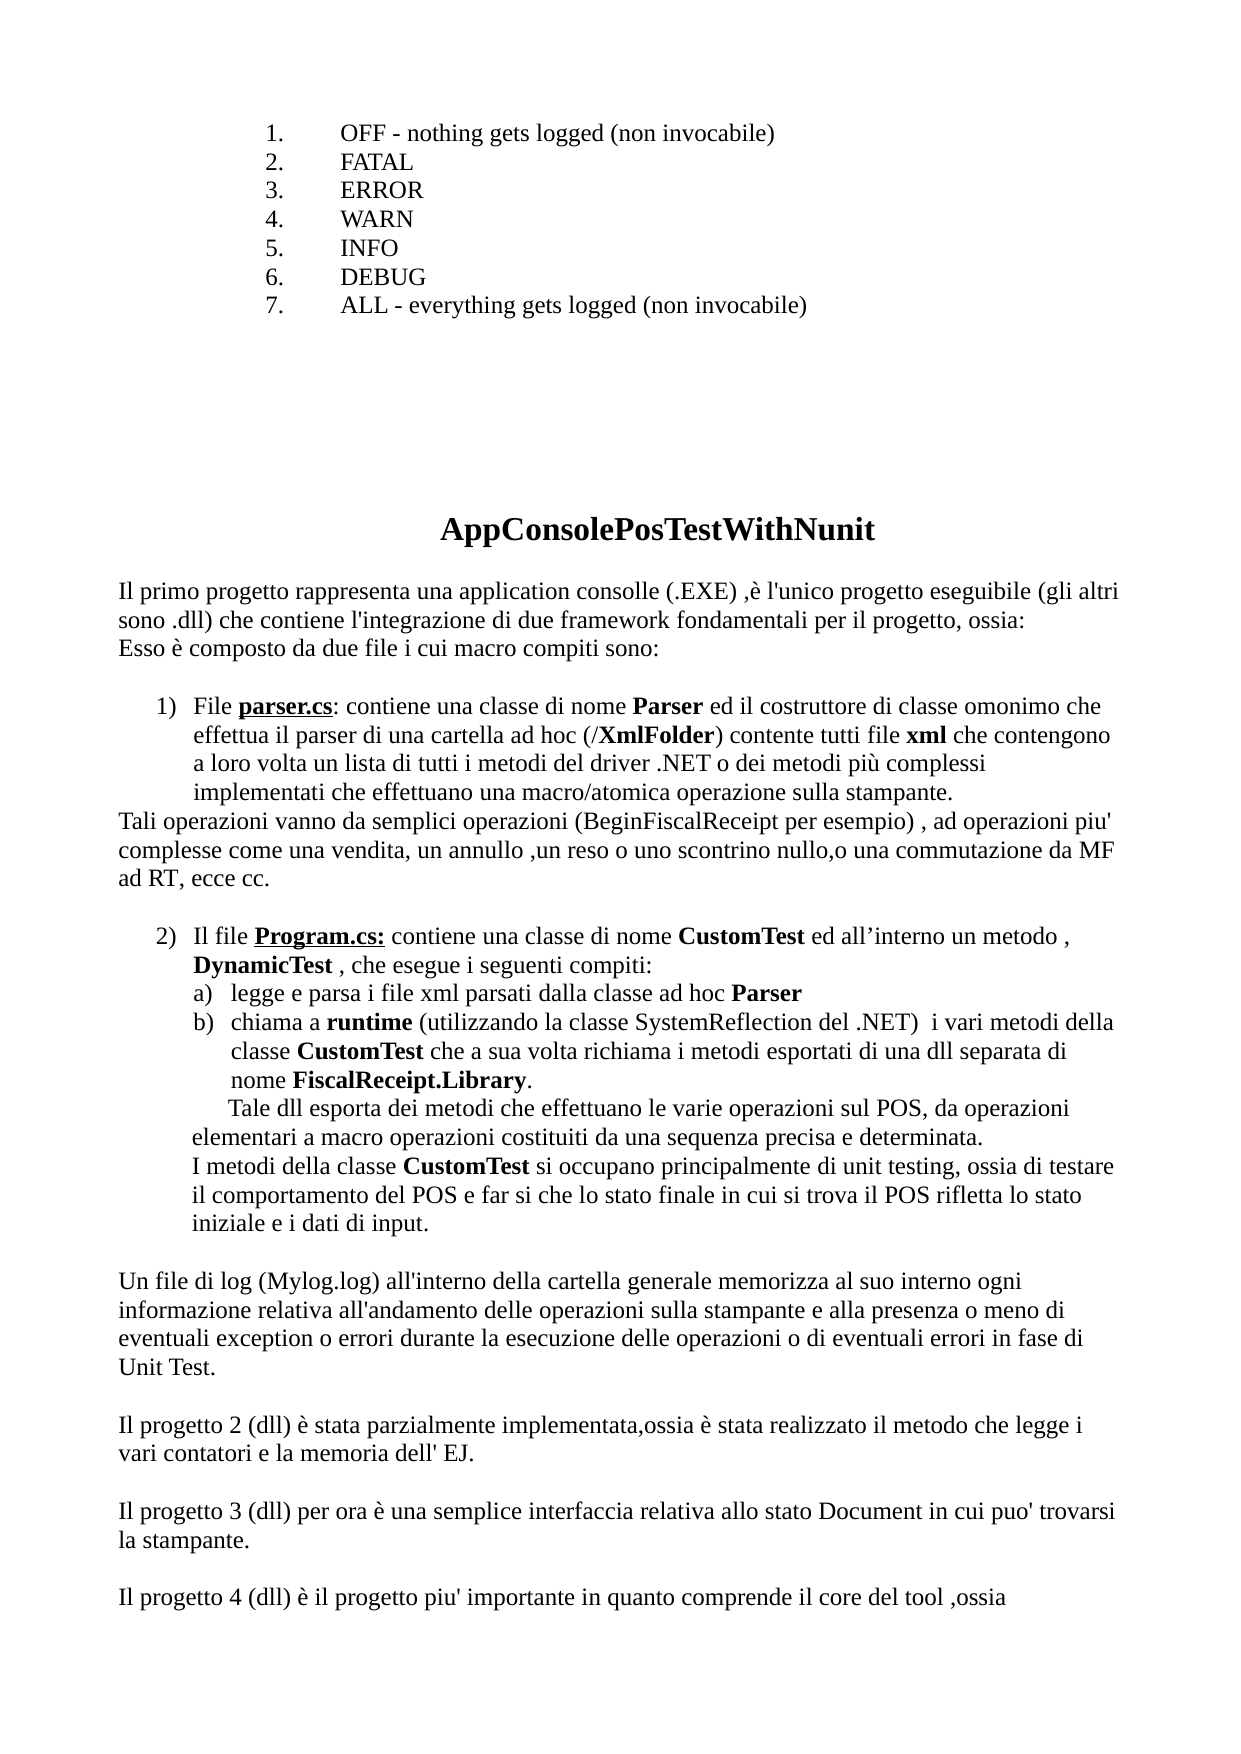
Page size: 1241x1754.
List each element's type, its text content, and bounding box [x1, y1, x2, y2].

list File parser.cs: contiene una classe di nome Parser ed il costruttore di classe omonimo che effettua il parser di una cartella ad hoc (/XmlFolder) contente tutti file xml che contengono a loro volta un lista di tutti i metodi del driver .NET o dei metodi più complessi implementati che effettuano una macro/atomica operazione sulla stampante. [156, 691, 1122, 806]
list WARN [265, 204, 1122, 233]
text Il progetto 3 (dll) per ora è una semplice interfaccia relativa allo stato Document in cui puo' trovarsi la stampante. [118, 1496, 1122, 1553]
list DEBUG [265, 262, 1122, 291]
list Il file Program.cs: contiene una classe di nome CustomTest ed all’interno un metodo , DynamicTest , che esegue i seguenti compiti: [156, 921, 1122, 978]
text Il progetto 2 (dll) è stata parzialmente implementata,ossia è stata realizzato il metodo che legge i vari contatori e la memoria dell' EJ. [118, 1410, 1122, 1467]
list OFF - nothing gets logged (non invocabile) [265, 118, 1122, 147]
text Il primo progetto rappresenta una application consolle (.EXE) ,è l'unico progetto eseguibile (gli altri sono .dll) che contiene l'integrazione di due framework fondamentali per il progetto, ossia: [118, 576, 1122, 633]
list INFO [265, 233, 1122, 262]
text Esso è composto da due file i cui macro compiti sono: [118, 633, 1122, 662]
text Il progetto 4 (dll) è il progetto piu' importante in quanto comprende il core del tool ,ossia [118, 1582, 1122, 1611]
text AppConsolePosTestWithNunit [193, 509, 1122, 547]
list ALL - everything gets logged (non invocabile) [265, 291, 1122, 319]
text Un file di log (Mylog.log) all'interno della cartella generale memorizza al suo interno ogni informazione relativa all'andamento delle operazioni sulla stampante e alla presenza o meno di eventuali exception o errori durante la esecuzione delle operazioni o di eventuali errori in fase di Unit Test. [118, 1266, 1122, 1381]
text Tale dll esporta dei metodi che effettuano le varie operazioni sul POS, da operazioni elementari a macro operazioni costituiti da una sequenza precisa e determinata. I metodi della classe CustomTest si occupano principalmente di unit testing, ossia di testare il comportamento del POS e far si che lo stato finale in cui si trova il POS rifletta lo stato iniziale e i dati di input. [192, 1093, 1122, 1237]
list legge e parsa i file xml parsati dalla classe ad hoc Parser [193, 978, 1122, 1007]
text Tali operazioni vanno da semplici operazioni (BeginFiscalReceipt per esempio) , ad operazioni piu' complesse come una vendita, un annullo ,un reso o uno scontrino nullo,o una commutazione da MF ad RT, ecce cc. [118, 806, 1122, 892]
list chiama a runtime (utilizzando la classe SystemReflection del .NET) i vari metodi della classe CustomTest che a sua volta richiama i metodi esportati di una dll separata di nome FiscalReceipt.Library. [193, 1007, 1122, 1093]
list FATAL [265, 147, 1122, 176]
list ERROR [265, 176, 1122, 204]
